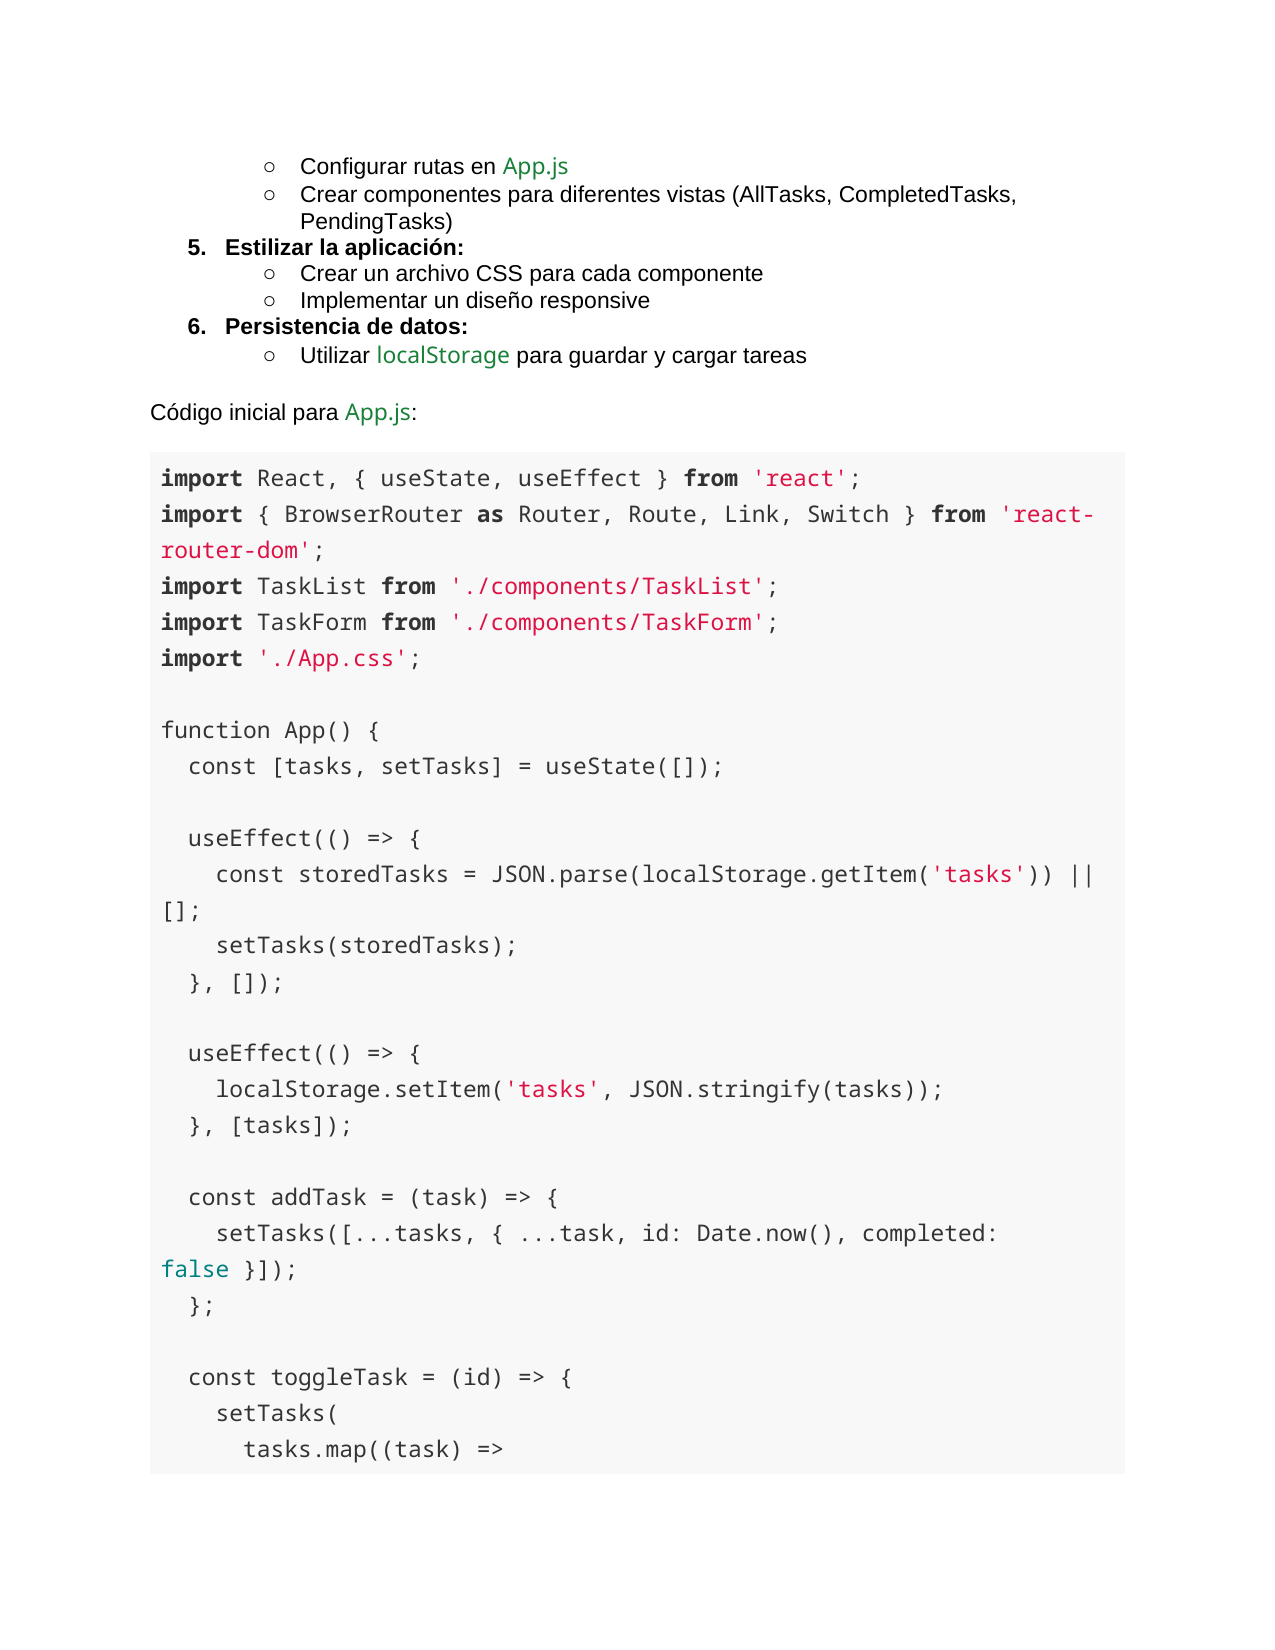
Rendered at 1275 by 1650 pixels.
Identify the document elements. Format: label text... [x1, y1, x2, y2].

list Persistencia de datos: [187, 313, 1125, 339]
table_header import React, { useState, useEffect } from 'react'; import { BrowserRouter as Router, Route, Link, Switch } from 'react-router-dom'; import TaskList from './components/TaskList'; import TaskForm from './components/TaskForm'; import './App.css'; function App() { const [tasks, setTasks] = useState([]); useEffect(() => { const storedTasks = JSON.parse(localStorage.getItem('tasks')) || []; setTasks(storedTasks); }, []); useEffect(() => { localStorage.setItem('tasks', JSON.stringify(tasks)); }, [tasks]); const addTask = (task) => { setTasks([...tasks, { ...task, id: Date.now(), completed: false }]); }; const toggleTask = (id) => { setTasks( tasks.map((task) => [150, 452, 1125, 1474]
list Estilizar la aplicación: [187, 234, 1125, 260]
list Crear componentes para diferentes vistas (AllTasks, CompletedTasks, PendingTasks) [262, 181, 1125, 234]
text Código inicial para App.js: [150, 396, 1125, 427]
list Crear un archivo CSS para cada componente [262, 260, 1125, 287]
list Configurar rutas en App.js [262, 150, 1125, 181]
list Utilizar localStorage para guardar y cargar tareas [262, 339, 1125, 371]
list Implementar un diseño responsive [262, 287, 1125, 313]
